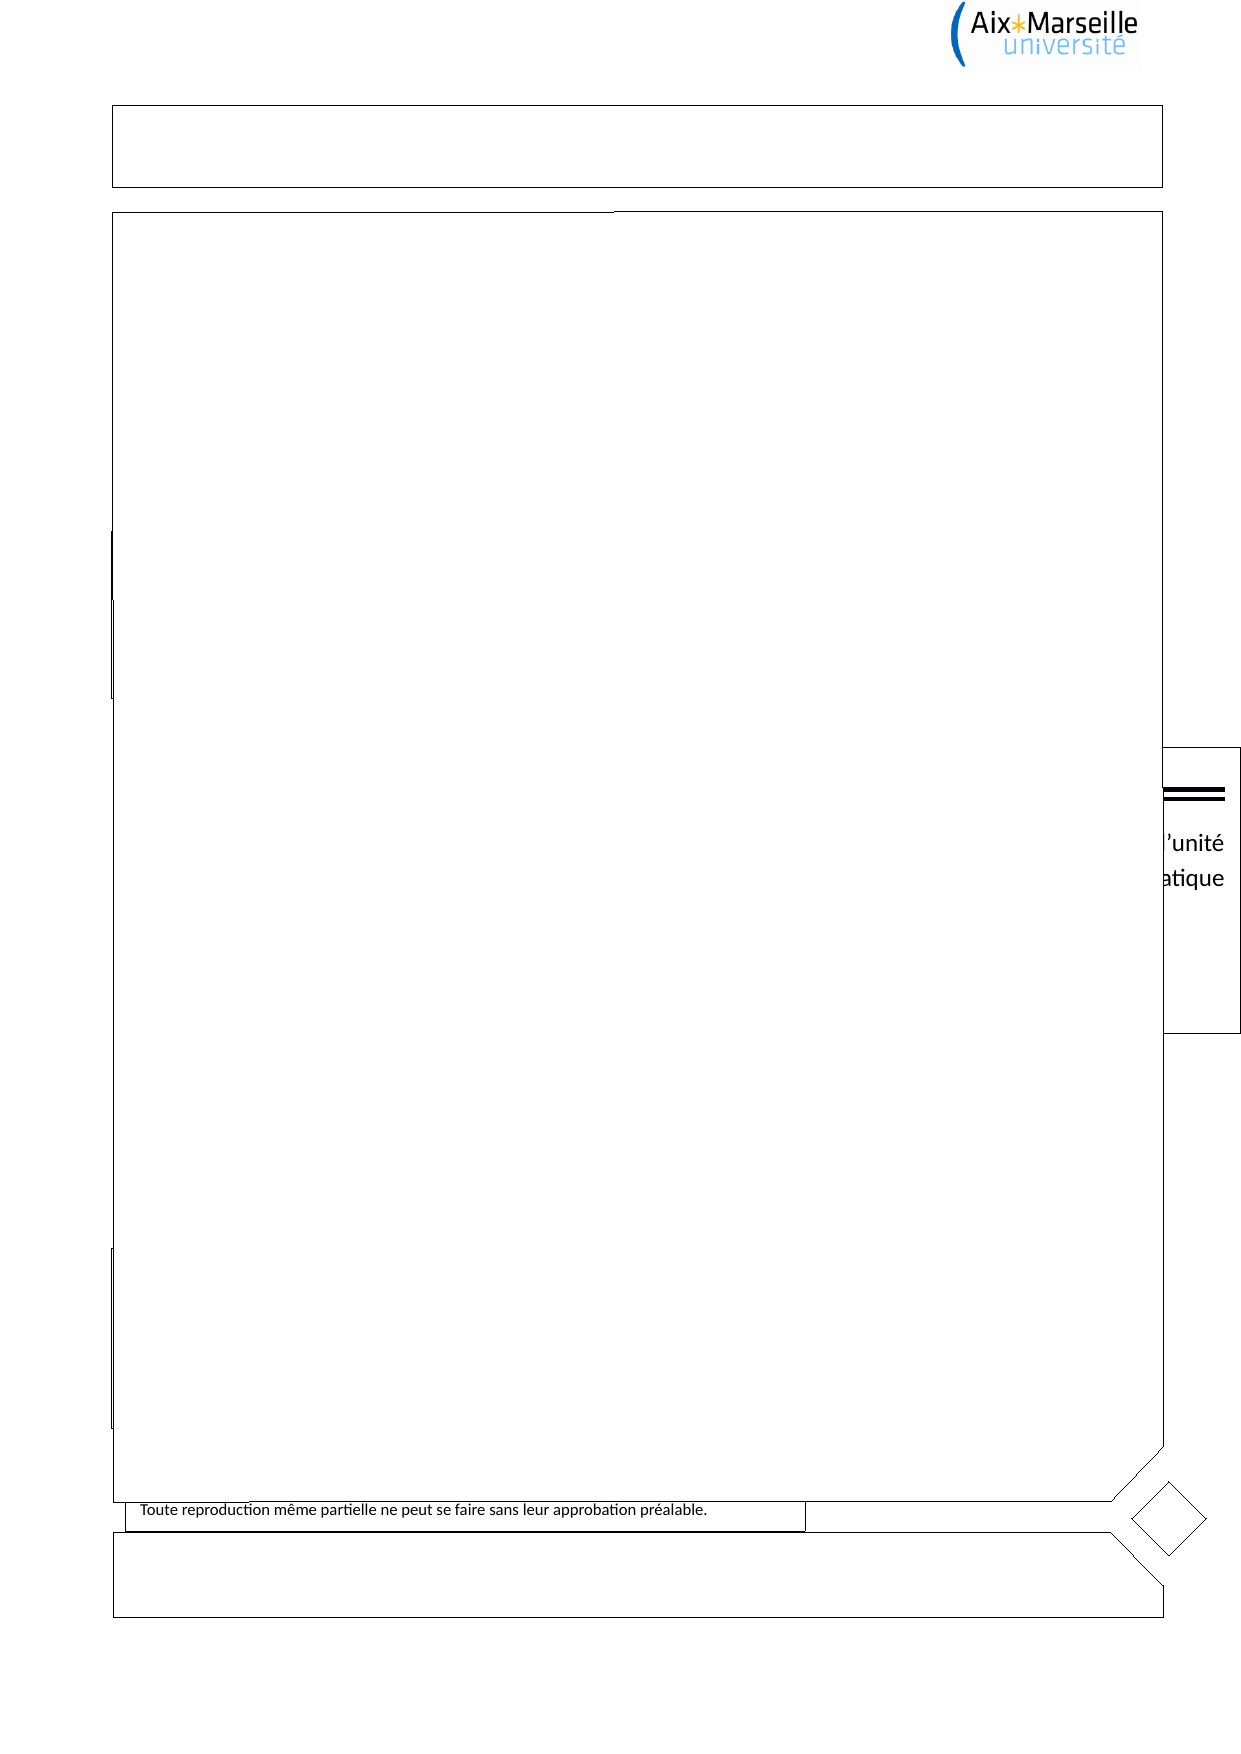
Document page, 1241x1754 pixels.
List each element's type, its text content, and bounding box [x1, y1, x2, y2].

text Rapport sur les Travaux Pratiques de l’unité d’enseignement Fiabilité Logicielle du Master 1 Informatique portant sur la couverture de code à l’aide de eclemma [1164, 827, 1225, 927]
text Résumé [1164, 792, 1225, 797]
text Ce document est la propriété de l'Université d’Aix-Marseille. Toute reproduction même partielle ne peut se faire sans leur approbation préalable. [140, 1502, 790, 1519]
text Résumé [1163, 755, 1225, 787]
